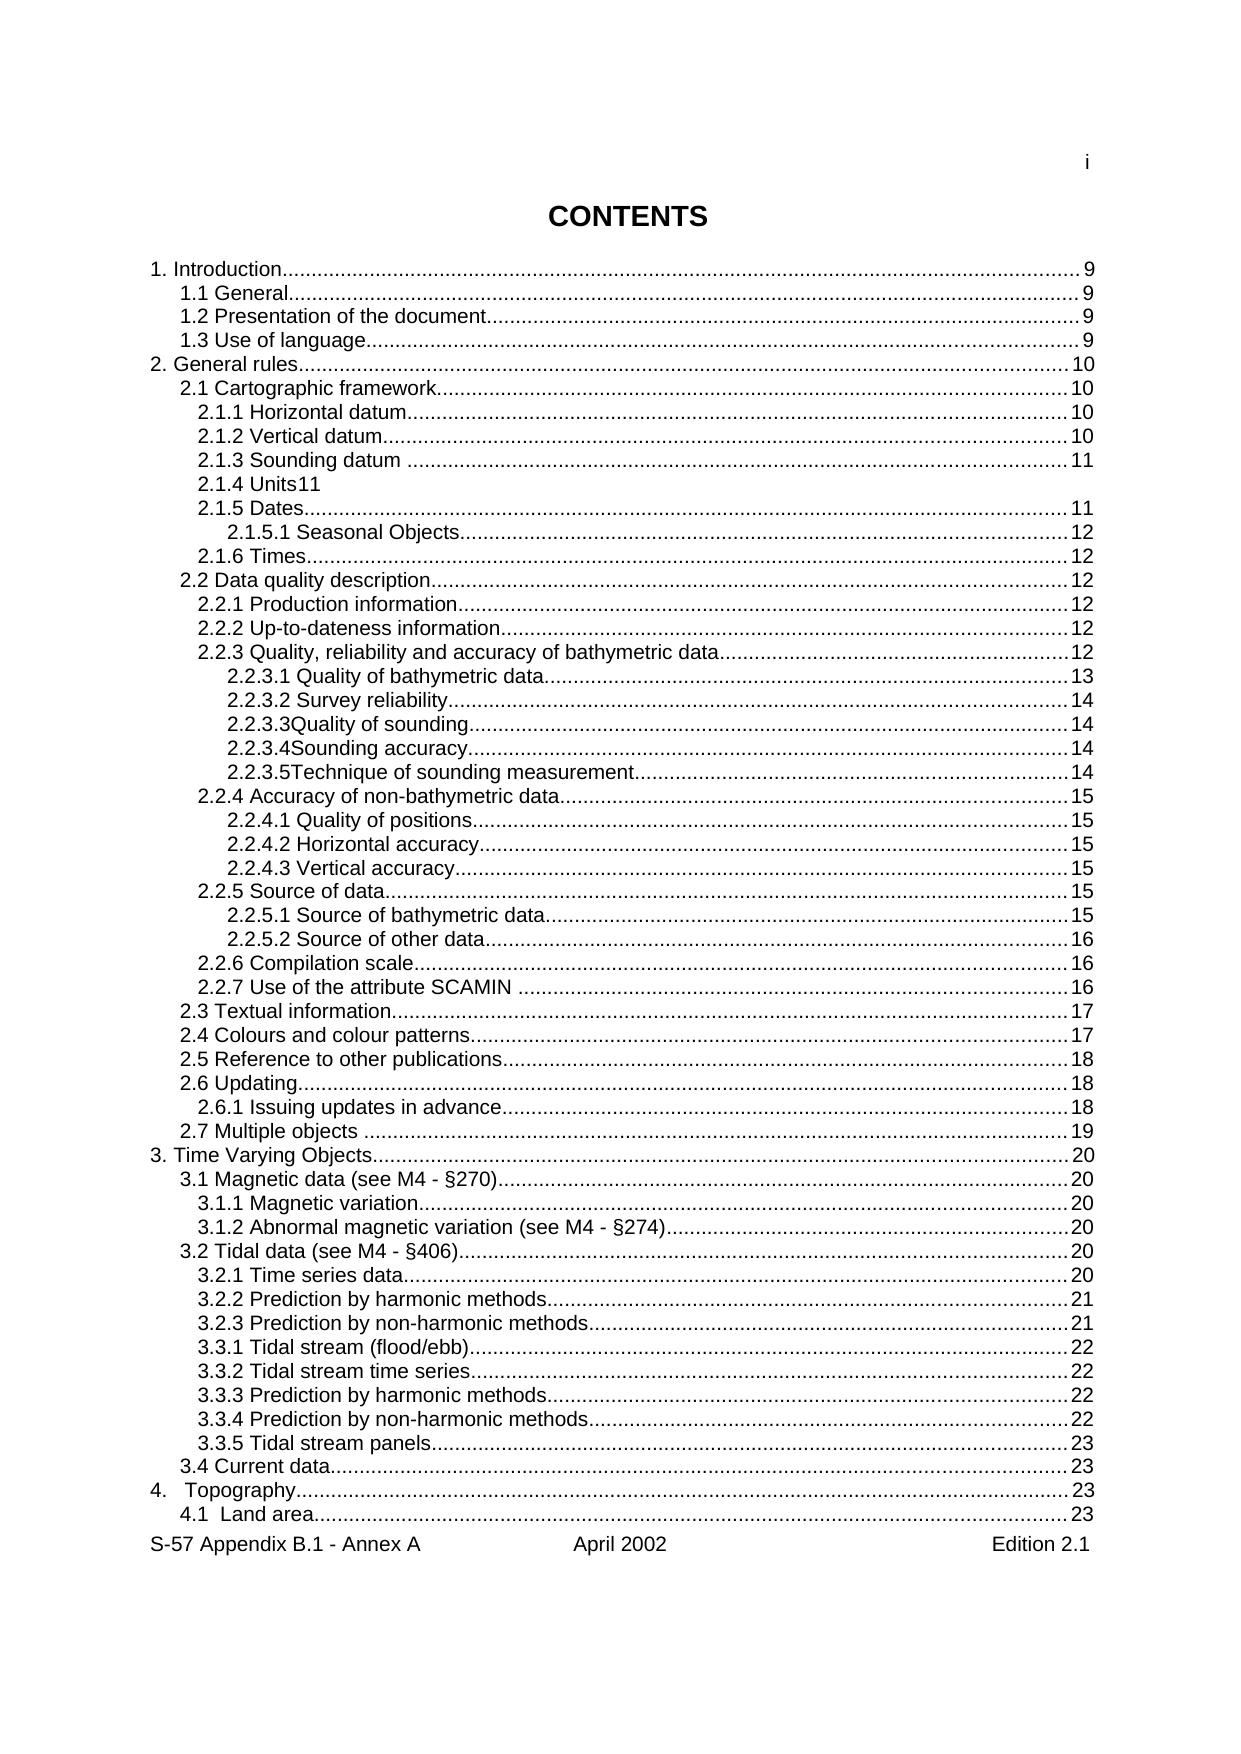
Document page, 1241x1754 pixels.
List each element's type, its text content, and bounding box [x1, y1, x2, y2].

text 2.1.5.1 Seasonal Objects 12 [227, 520, 1094, 544]
text 1.1 General 9 [179, 280, 1094, 304]
text 3.4 Current data 23 [179, 1454, 1094, 1478]
text 2.2.3.2 Survey reliability 14 [227, 688, 1094, 712]
text 3.2.1 Time series data 20 [197, 1263, 1094, 1287]
text 2.2.6 Compilation scale 16 [197, 951, 1094, 975]
text 4.1 Land area 23 [179, 1502, 1094, 1526]
text 2.7 Multiple objects 19 [179, 1119, 1094, 1143]
text 3.3.5 Tidal stream panels 23 [197, 1430, 1094, 1454]
text 2.4 Colours and colour patterns 17 [179, 1023, 1094, 1047]
text 2.1.1 Horizontal datum 10 [197, 400, 1094, 424]
text 1.3 Use of language 9 [179, 328, 1094, 352]
text 3.1.2 Abnormal magnetic variation (see M4 - §274) 20 [197, 1215, 1094, 1239]
text 1.2 Presentation of the document 9 [179, 304, 1094, 328]
text 2.6.1 Issuing updates in advance 18 [197, 1095, 1094, 1119]
text 2. General rules 10 [150, 352, 1106, 376]
text 2.1.5 Dates 11 [197, 496, 1094, 520]
text 2.2.3.1 Quality of bathymetric data 13 [227, 664, 1094, 688]
text 2.2.3.5Technique of sounding measurement 14 [227, 759, 1094, 783]
text 2.2.3.4Sounding accuracy 14 [227, 736, 1094, 759]
text 3.1.1 Magnetic variation 20 [197, 1191, 1094, 1215]
text 2.1.3 Sounding datum 11 [197, 448, 1094, 472]
text 2.2.4.3 Vertical accuracy 15 [227, 855, 1094, 879]
text 3.1 Magnetic data (see M4 - §270) 20 [179, 1167, 1094, 1191]
text 2.2.3.3Quality of sounding 14 [227, 712, 1094, 736]
text 2.1.2 Vertical datum 10 [197, 424, 1094, 448]
text 2.1.6 Times 12 [197, 544, 1094, 568]
text 2.5 Reference to other publications 18 [179, 1047, 1094, 1071]
text 2.2.4 Accuracy of non-bathymetric data 15 [197, 783, 1094, 807]
text 2.2.2 Up-to-dateness information 12 [197, 616, 1094, 640]
text 3.3.2 Tidal stream time series 22 [197, 1358, 1094, 1382]
text 3.3.1 Tidal stream (flood/ebb) 22 [197, 1334, 1094, 1358]
text 2.2.5.1 Source of bathymetric data 15 [227, 903, 1094, 927]
text 2.3 Textual information 17 [179, 999, 1094, 1023]
text 3. Time Varying Objects 20 [150, 1143, 1106, 1167]
text 2.2.4.1 Quality of positions 15 [227, 807, 1094, 831]
text 2.2.7 Use of the attribute SCAMIN 16 [197, 975, 1094, 999]
text 3.3.4 Prediction by non-harmonic methods 22 [197, 1406, 1094, 1430]
text 2.2.5.2 Source of other data 16 [227, 927, 1094, 951]
text 3.2.3 Prediction by non-harmonic methods 21 [197, 1311, 1094, 1334]
text 3.3.3 Prediction by harmonic methods 22 [197, 1382, 1094, 1406]
text 2.1 Cartographic framework 10 [179, 376, 1094, 400]
text CONTENTS [150, 199, 1106, 232]
text 2.2.1 Production information 12 [197, 592, 1094, 616]
text 2.2.3 Quality, reliability and accuracy of bathymetric data 12 [197, 640, 1094, 664]
text 2.2.4.2 Horizontal accuracy 15 [227, 831, 1094, 855]
text 3.2.2 Prediction by harmonic methods 21 [197, 1287, 1094, 1311]
text 2.6 Updating 18 [179, 1071, 1094, 1095]
text 1. Introduction 9 [150, 256, 1106, 280]
text 2.1.4 Units 11 [197, 472, 1094, 496]
text 2.2 Data quality description 12 [179, 568, 1094, 592]
text 4. Topography 23 [150, 1478, 1106, 1502]
text 3.2 Tidal data (see M4 - §406) 20 [179, 1239, 1094, 1263]
text 2.2.5 Source of data 15 [197, 879, 1094, 903]
